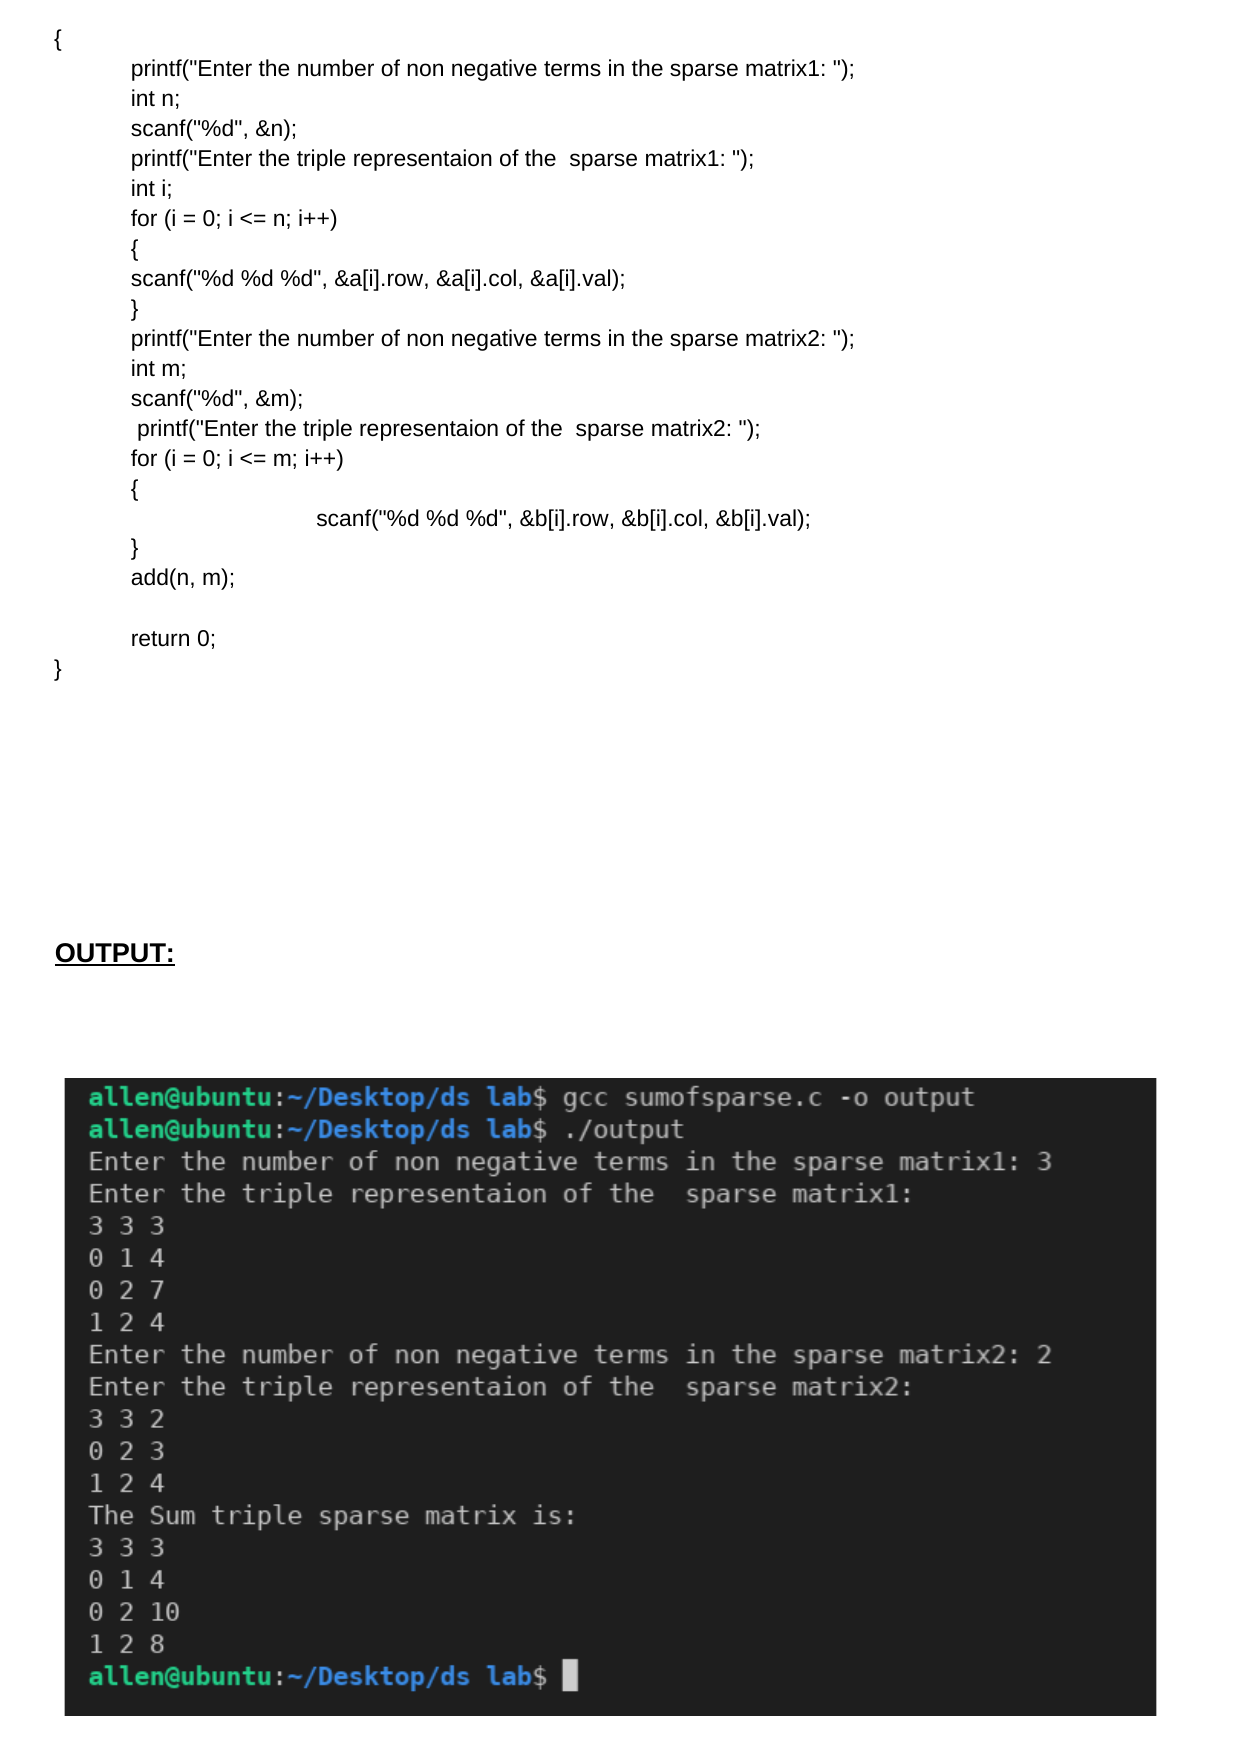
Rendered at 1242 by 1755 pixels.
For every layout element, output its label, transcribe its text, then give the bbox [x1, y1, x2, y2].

text int n; [131, 85, 1078, 112]
text { [54, 25, 841, 52]
text for (i = 0; i <= n; i++) [131, 205, 841, 232]
text } [131, 534, 841, 561]
text printf("Enter the number of non negative terms in the sparse matrix1: "); [131, 55, 1078, 82]
text return 0; [131, 624, 841, 651]
text scanf("%d %d %d", &a[i].row, &a[i].col, &a[i].val); [131, 265, 841, 292]
text int i; [131, 175, 1002, 202]
text } [54, 654, 841, 681]
text OUTPUT: [54, 937, 1146, 968]
text scanf("%d", &m); [131, 385, 1078, 412]
text printf("Enter the number of non negative terms in the sparse matrix2: "); [131, 325, 1078, 352]
text for (i = 0; i <= m; i++) [131, 445, 1078, 472]
text add(n, m); [131, 564, 841, 591]
text { [131, 235, 841, 262]
text { [131, 475, 841, 502]
text scanf("%d %d %d", &b[i].row, &b[i].col, &b[i].val); [54, 505, 1073, 532]
text printf("Enter the triple representaion of the sparse matrix2: "); [131, 415, 1078, 442]
text scanf("%d", &n); [131, 115, 1078, 142]
text printf("Enter the triple representaion of the sparse matrix1: "); [131, 145, 1002, 172]
text } [131, 295, 841, 322]
text int m; [131, 355, 1078, 382]
